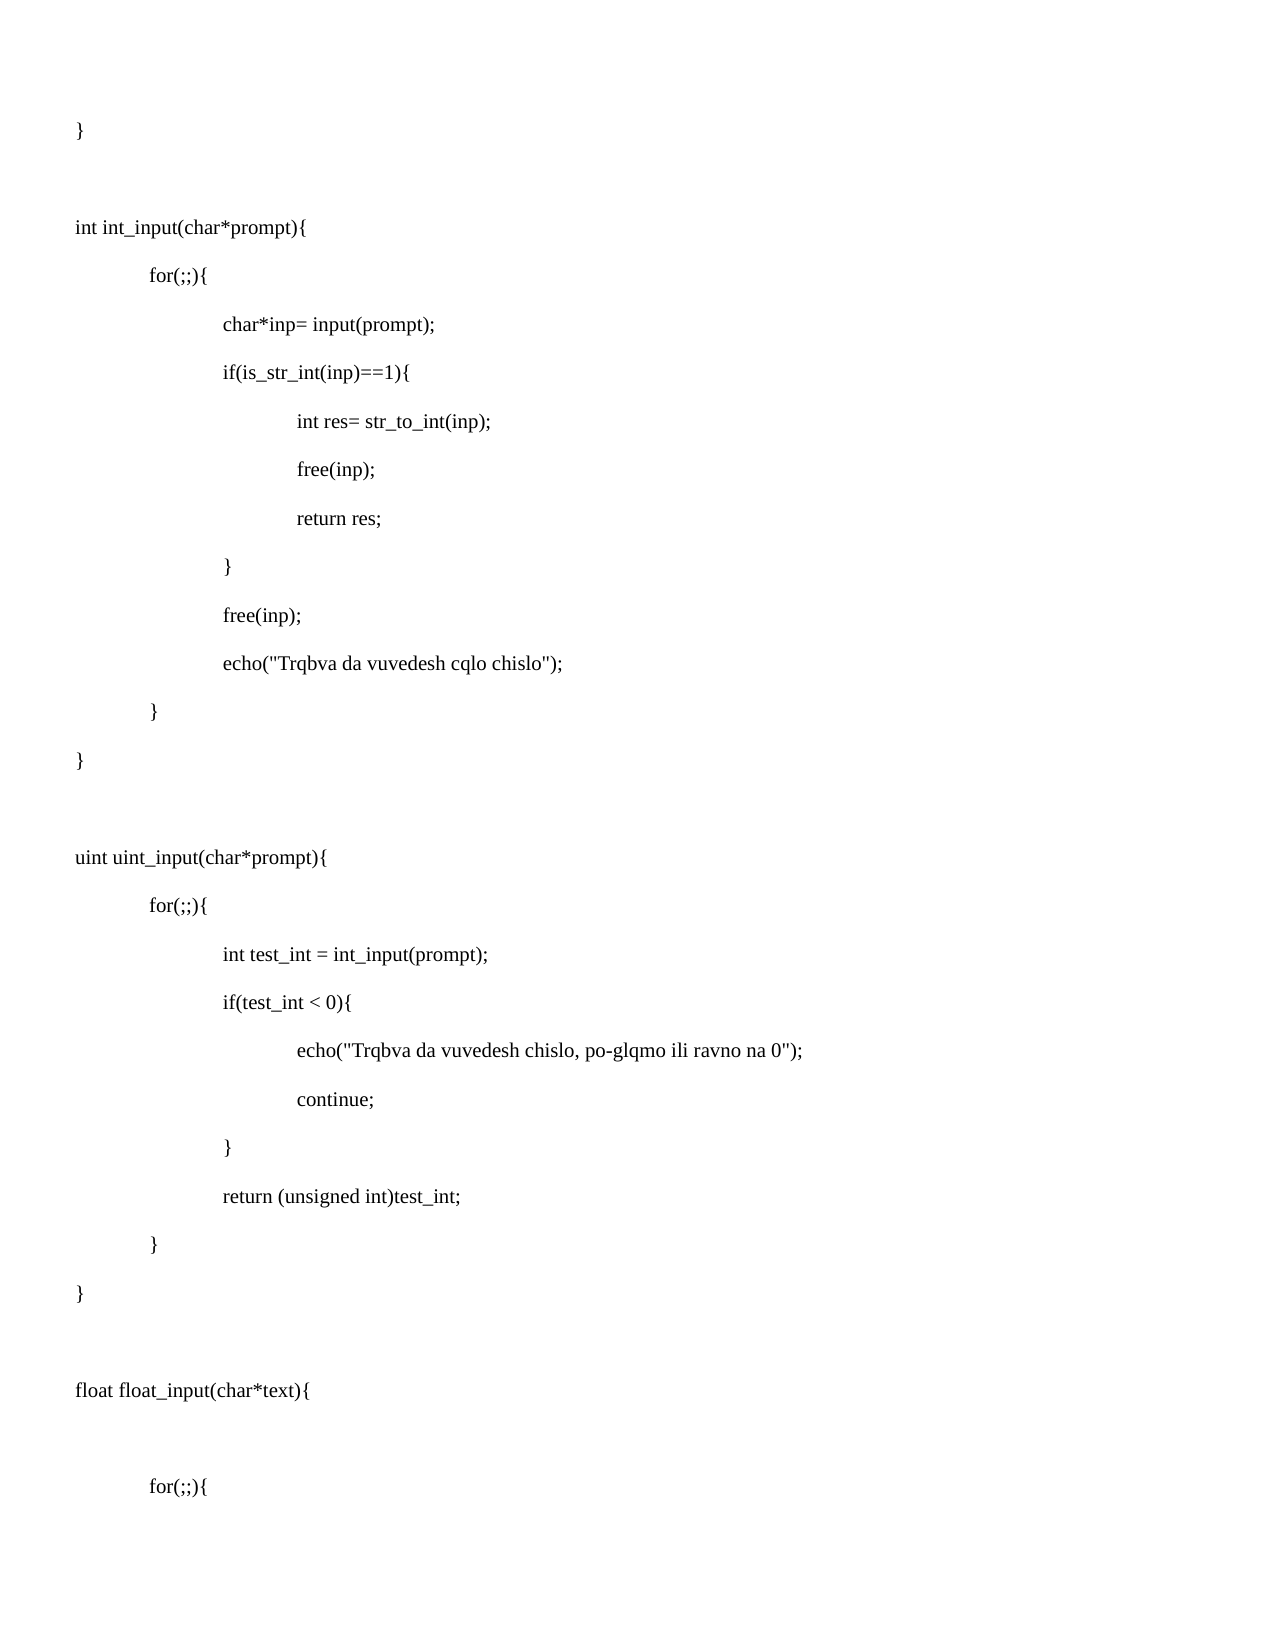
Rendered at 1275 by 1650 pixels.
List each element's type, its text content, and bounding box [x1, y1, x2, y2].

text return res; [75, 506, 1209, 530]
text continue; [75, 1087, 1209, 1111]
text } [75, 1135, 1209, 1159]
text return (unsigned int)test_int; [75, 1184, 1209, 1208]
text float float_input(char*text){ [75, 1377, 1209, 1402]
text int int_input(char*prompt){ [75, 215, 1209, 239]
text } [75, 1232, 1209, 1256]
text int res= str_to_int(inp); [75, 409, 1209, 433]
text uint uint_input(char*prompt){ [75, 845, 1209, 869]
text } [75, 1281, 1209, 1305]
text } [75, 118, 1209, 142]
text } [75, 554, 1209, 578]
text free(inp); [75, 602, 1209, 627]
text for(;;){ [75, 1474, 1209, 1498]
text } [75, 699, 1209, 723]
text char*inp= input(prompt); [75, 312, 1209, 336]
text } [75, 748, 1209, 772]
text int test_int = int_input(prompt); [75, 942, 1209, 966]
text if(is_str_int(inp)==1){ [75, 360, 1209, 384]
text free(inp); [75, 457, 1209, 481]
text echo("Trqbva da vuvedesh chislo, po-glqmo ili ravno na 0"); [75, 1038, 1209, 1062]
text if(test_int < 0){ [75, 990, 1209, 1014]
text for(;;){ [75, 263, 1209, 287]
text echo("Trqbva da vuvedesh cqlo chislo"); [75, 651, 1209, 675]
text for(;;){ [75, 893, 1209, 917]
